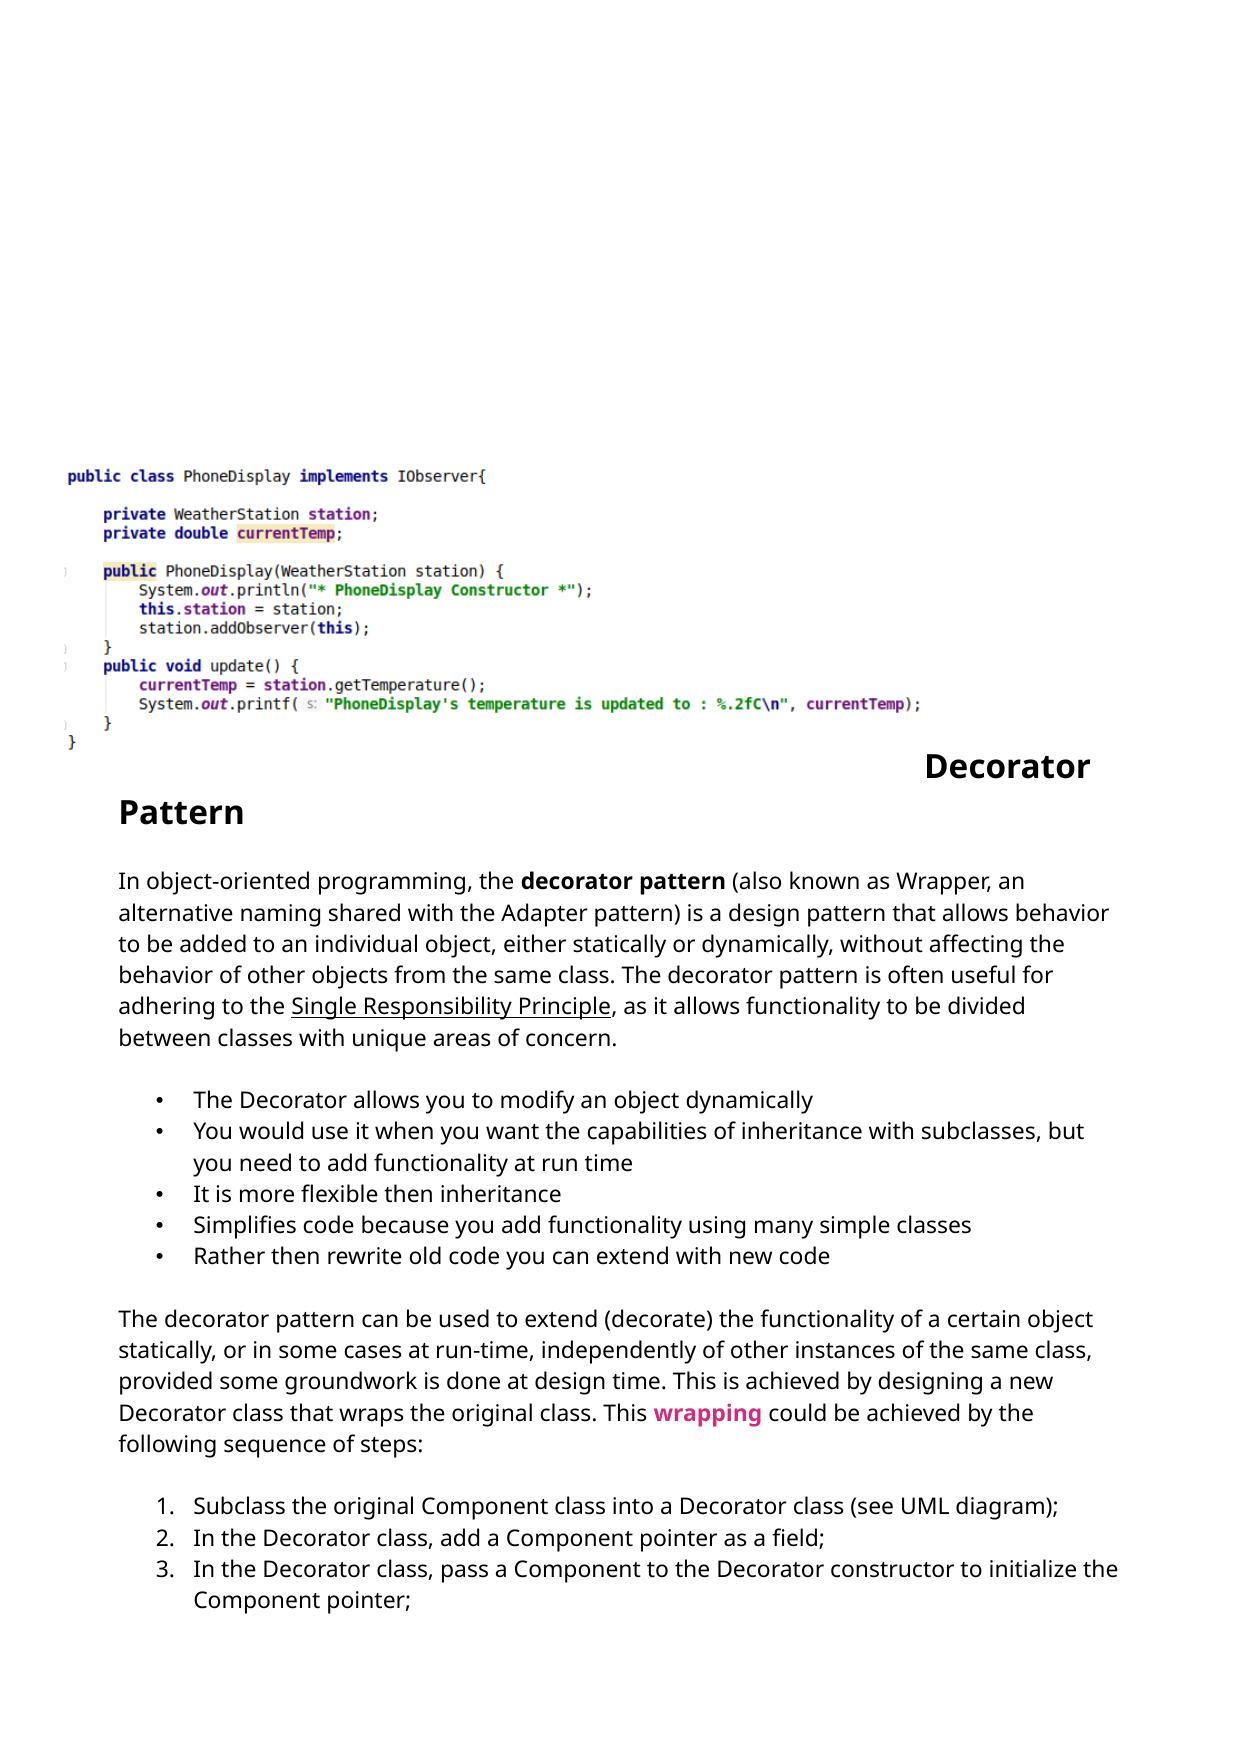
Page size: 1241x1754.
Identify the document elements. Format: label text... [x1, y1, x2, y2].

list You would use it when you want the capabilities of inheritance with subclasses, but you need to add functionality at run time [156, 1115, 1122, 1178]
list Subclass the original Component class into a Decorator class (see UML diagram); [156, 1490, 1122, 1521]
list It is more flexible then inheritance [156, 1178, 1122, 1209]
picture [63, 465, 924, 753]
text The decorator pattern can be used to extend (decorate) the functionality of a certain object statically, or in some cases at run-time, independently of other instances of the same class, provided some groundwork is done at design time. This is achieved by designing a new Decorator class that wraps the original class. This wrapping could be achieved by the following sequence of steps: [118, 1303, 1122, 1459]
list Rather then rewrite old code you can extend with new code [156, 1240, 1122, 1271]
text Decorator Pattern [118, 743, 1122, 834]
list Simplifies code because you add functionality using many simple classes [156, 1209, 1122, 1240]
list The Decorator allows you to modify an object dynamically [156, 1084, 1122, 1115]
list In the Decorator class, add a Component pointer as a field; [156, 1521, 1122, 1553]
list In the Decorator class, pass a Component to the Decorator constructor to initialize the Component pointer; [156, 1553, 1122, 1615]
text In object-oriented programming, the decorator pattern (also known as Wrapper, an alternative naming shared with the Adapter pattern) is a design pattern that allows behavior to be added to an individual object, either statically or dynamically, without affecting the behavior of other objects from the same class. The decorator pattern is often useful for adhering to the Single Responsibility Principle, as it allows functionality to be divided between classes with unique areas of concern. [118, 865, 1122, 1053]
